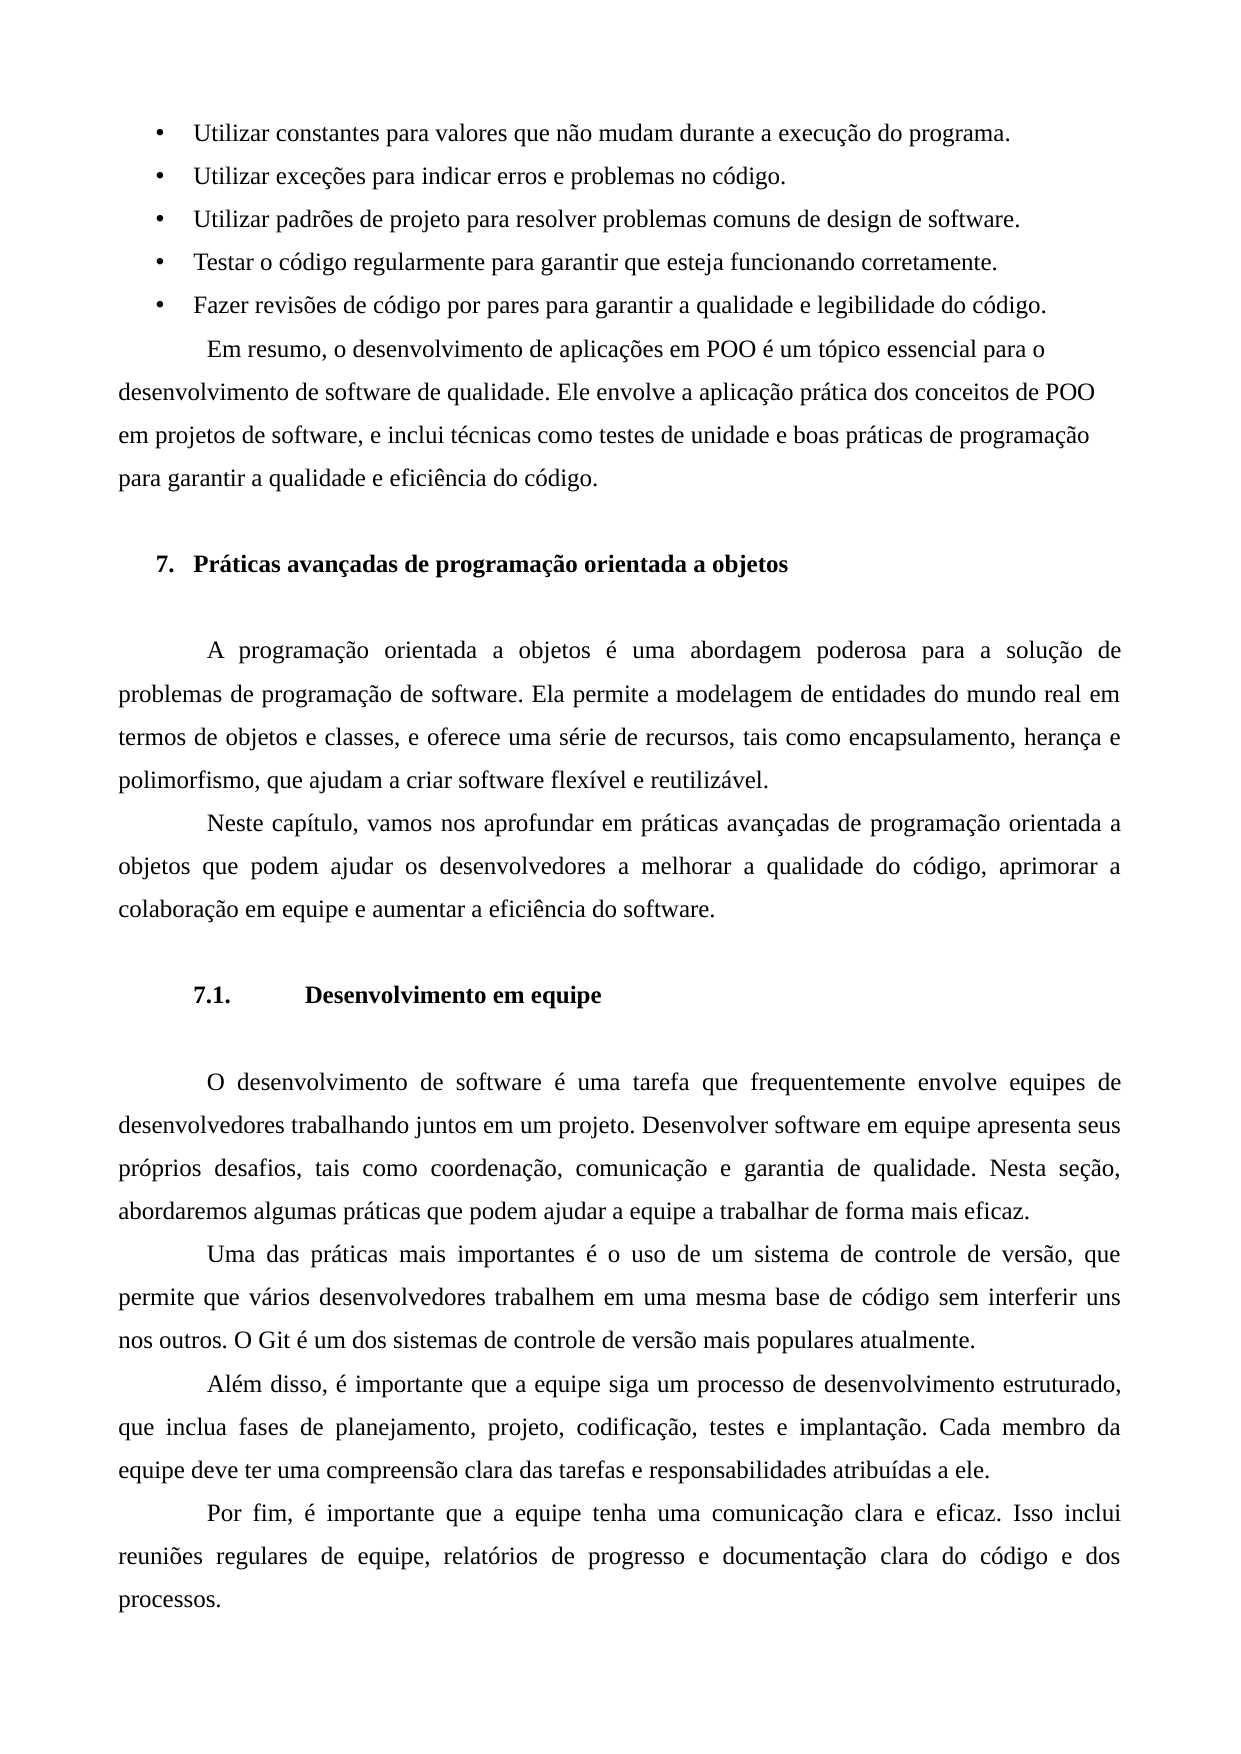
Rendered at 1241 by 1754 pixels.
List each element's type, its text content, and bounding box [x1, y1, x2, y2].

text O desenvolvimento de software é uma tarefa que frequentemente envolve equipes de desenvolvedores trabalhando juntos em um projeto. Desenvolver software em equipe apresenta seus próprios desafios, tais como coordenação, comunicação e garantia de qualidade. Nesta seção, abordaremos algumas práticas que podem ajudar a equipe a trabalhar de forma mais eficaz. [118, 1067, 1122, 1225]
text Uma das práticas mais importantes é o uso de um sistema de controle de versão, que permite que vários desenvolvedores trabalhem em uma mesma base de código sem interferir uns nos outros. O Git é um dos sistemas de controle de versão mais populares atualmente. [118, 1239, 1122, 1354]
list Práticas avançadas de programação orientada a objetos [156, 549, 1122, 578]
list Utilizar constantes para valores que não mudam durante a execução do programa. [156, 118, 1122, 147]
list Testar o código regularmente para garantir que esteja funcionando corretamente. [156, 247, 1122, 276]
list Desenvolvimento em equipe [193, 981, 1122, 1009]
list Fazer revisões de código por pares para garantir a qualidade e legibilidade do código. [156, 291, 1122, 319]
text A programação orientada a objetos é uma abordagem poderosa para a solução de problemas de programação de software. Ela permite a modelagem de entidades do mundo real em termos de objetos e classes, e oferece uma série de recursos, tais como encapsulamento, herança e polimorfismo, que ajudam a criar software flexível e reutilizável. [118, 636, 1122, 794]
text Em resumo, o desenvolvimento de aplicações em POO é um tópico essencial para o desenvolvimento de software de qualidade. Ele envolve a aplicação prática dos conceitos de POO em projetos de software, e inclui técnicas como testes de unidade e boas práticas de programação para garantir a qualidade e eficiência do código. [118, 334, 1122, 492]
text Neste capítulo, vamos nos aprofundar em práticas avançadas de programação orientada a objetos que podem ajudar os desenvolvedores a melhorar a qualidade do código, aprimorar a colaboração em equipe e aumentar a eficiência do software. [118, 808, 1122, 923]
text Por fim, é importante que a equipe tenha uma comunicação clara e eficaz. Isso inclui reuniões regulares de equipe, relatórios de progresso e documentação clara do código e dos processos. [118, 1498, 1122, 1613]
list Utilizar padrões de projeto para resolver problemas comuns de design de software. [156, 204, 1122, 233]
list Utilizar exceções para indicar erros e problemas no código. [156, 161, 1122, 190]
text Além disso, é importante que a equipe siga um processo de desenvolvimento estruturado, que inclua fases de planejamento, projeto, codificação, testes e implantação. Cada membro da equipe deve ter uma compreensão clara das tarefas e responsabilidades atribuídas a ele. [118, 1369, 1122, 1484]
